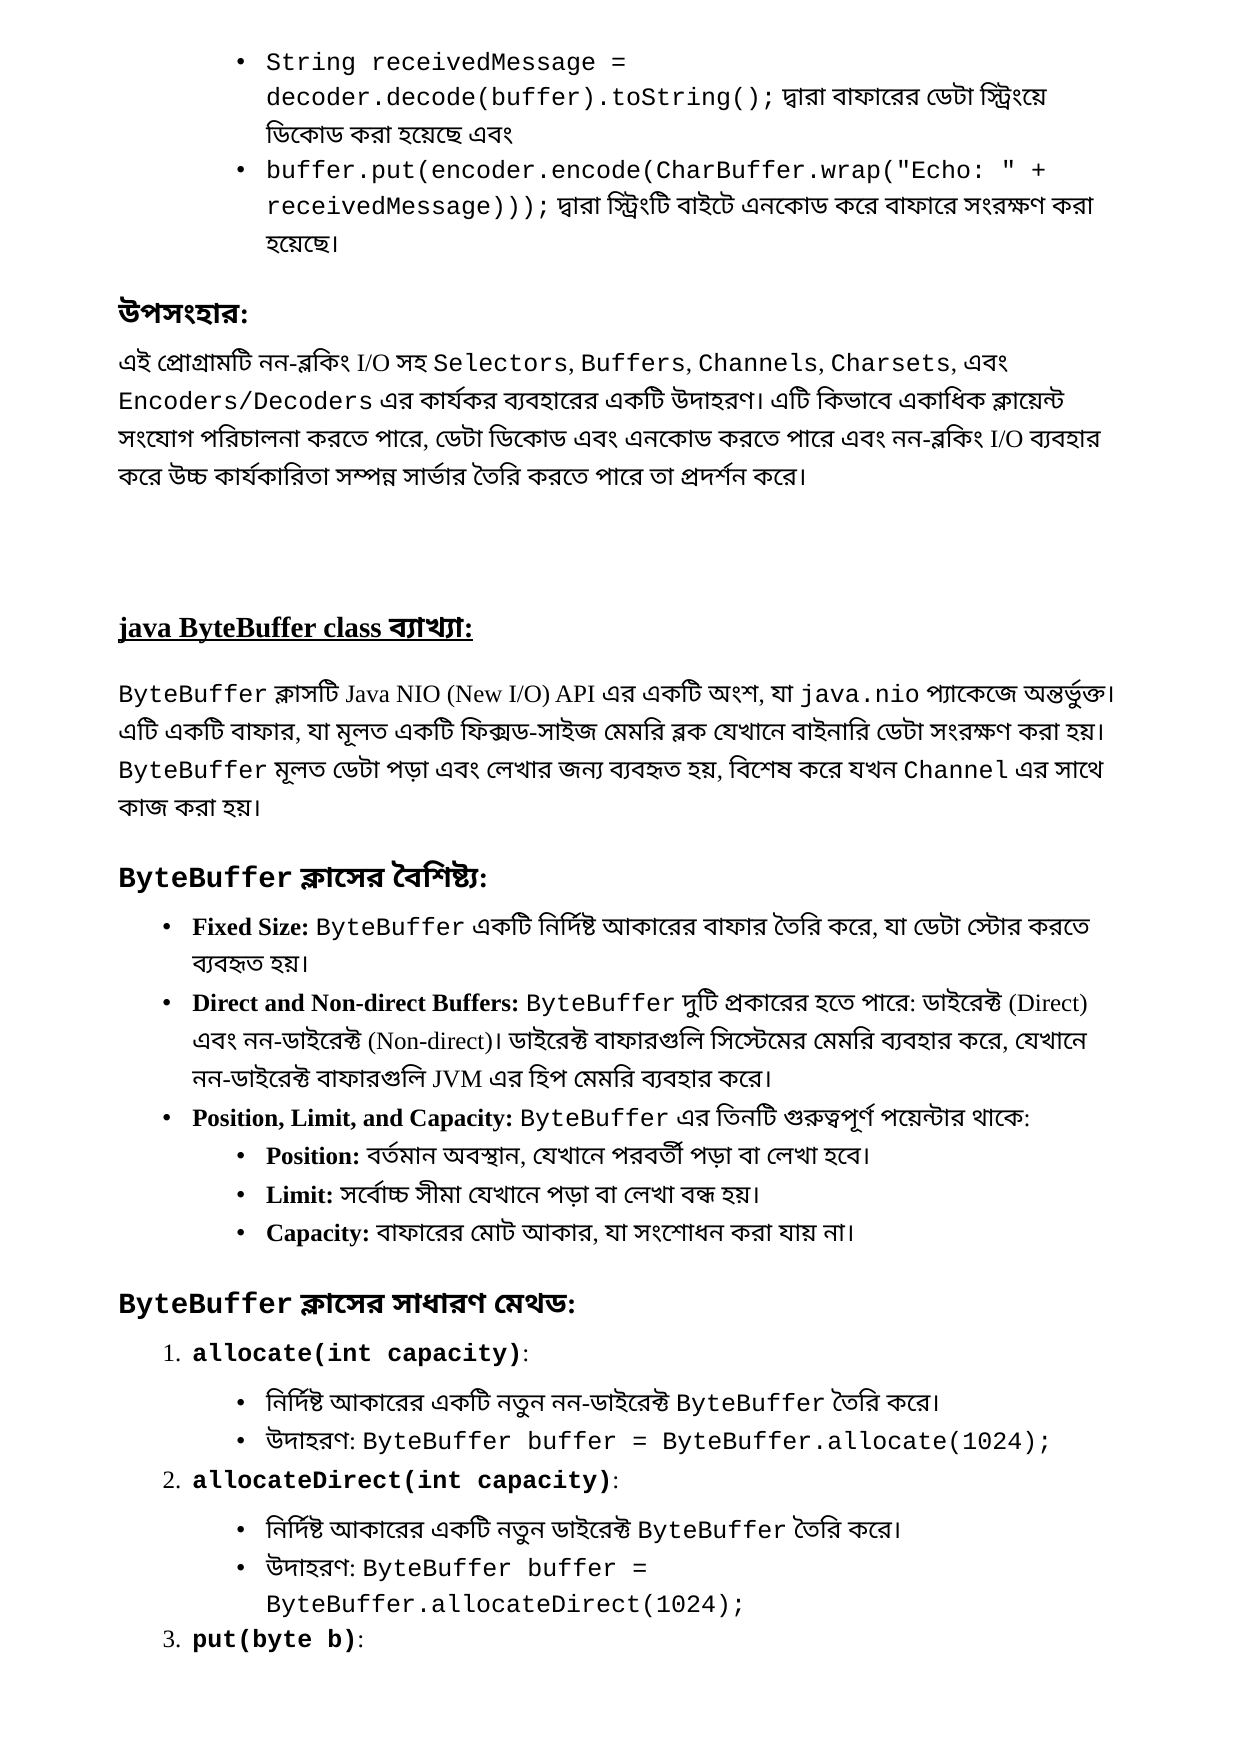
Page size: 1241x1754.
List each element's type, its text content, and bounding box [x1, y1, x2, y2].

list Direct and Non-direct Buffers: ByteBuffer দুটি প্রকারের হতে পারে: ডাইরেক্ট (Direct) এবং নন-ডাইরেক্ট (Non-direct)। ডাইরেক্ট বাফারগুলি সিস্টেমের মেমরি ব্যবহার করে, যেখানে নন-ডাইরেক্ট বাফারগুলি JVM এর হিপ মেমরি ব্যবহার করে। [162, 988, 1122, 1098]
list put(byte b): [162, 1624, 1122, 1654]
list String receivedMessage = decoder.decode(buffer).toString(); দ্বারা বাফারের ডেটা স্ট্রিংয়ে ডিকোড করা হয়েছে এবং [236, 49, 1122, 153]
text ByteBuffer ক্লাসটি Java NIO (New I/O) API এর একটি অংশ, যা java.nio প্যাকেজে অন্তর্ভুক্ত। এটি একটি বাফার, যা মূলত একটি ফিক্সড-সাইজ মেমরি ব্লক যেখানে বাইনারি ডেটা সংরক্ষণ করা হয়। ByteBuffer মূলত ডেটা পড়া এবং লেখার জন্য ব্যবহৃত হয়, বিশেষ করে যখন Channel এর সাথে কাজ করা হয়। [118, 679, 1122, 826]
list উদাহরণ: ByteBuffer buffer = ByteBuffer.allocateDirect(1024); [236, 1553, 1122, 1619]
subtitle ByteBuffer ক্লাসের সাধারণ মেথড: [118, 1286, 1122, 1325]
list নির্দিষ্ট আকারের একটি নতুন ডাইরেক্ট ByteBuffer তৈরি করে। [236, 1515, 1122, 1548]
list Limit: সর্বোচ্চ সীমা যেখানে পড়া বা লেখা বন্ধ হয়। [236, 1180, 1122, 1213]
subtitle উপসংহার: [118, 296, 1122, 335]
list Fixed Size: ByteBuffer একটি নির্দিষ্ট আকারের বাফার তৈরি করে, যা ডেটা স্টোর করতে ব্যবহৃত হয়। [162, 912, 1122, 983]
list নির্দিষ্ট আকারের একটি নতুন নন-ডাইরেক্ট ByteBuffer তৈরি করে। [236, 1388, 1122, 1421]
text এই প্রোগ্রামটি নন-ব্লকিং I/O সহ Selectors, Buffers, Channels, Charsets, এবং Encoders/Decoders এর কার্যকর ব্যবহারের একটি উদাহরণ। এটি কিভাবে একাধিক ক্লায়েন্ট সংযোগ পরিচালনা করতে পারে, ডেটা ডিকোড এবং এনকোড করতে পারে এবং নন-ব্লকিং I/O ব্যবহার করে উচ্চ কার্যকারিতা সম্পন্ন সার্ভার তৈরি করতে পারে তা প্রদর্শন করে। [118, 348, 1122, 495]
list allocateDirect(int capacity): [162, 1465, 1122, 1496]
list Position: বর্তমান অবস্থান, যেখানে পরবর্তী পড়া বা লেখা হবে। [236, 1141, 1122, 1175]
subtitle ByteBuffer ক্লাসের বৈশিষ্ট্য: [118, 860, 1122, 899]
list উদাহরণ: ByteBuffer buffer = ByteBuffer.allocate(1024); [236, 1426, 1122, 1460]
list allocate(int capacity): [162, 1338, 1122, 1369]
list buffer.put(encoder.encode(CharBuffer.wrap("Echo: " + receivedMessage))); দ্বারা স্ট্রিংটি বাইটে এনকোড করে বাফারে সংরক্ষণ করা হয়েছে। [236, 158, 1122, 262]
list Position, Limit, and Capacity: ByteBuffer এর তিনটি গুরুত্বপূর্ণ পয়েন্টার থাকে: [162, 1103, 1122, 1136]
list Capacity: বাফারের মোট আকার, যা সংশোধন করা যায় না। [236, 1218, 1122, 1252]
text java ByteBuffer class ব্যাখ্যা: [118, 610, 1122, 649]
